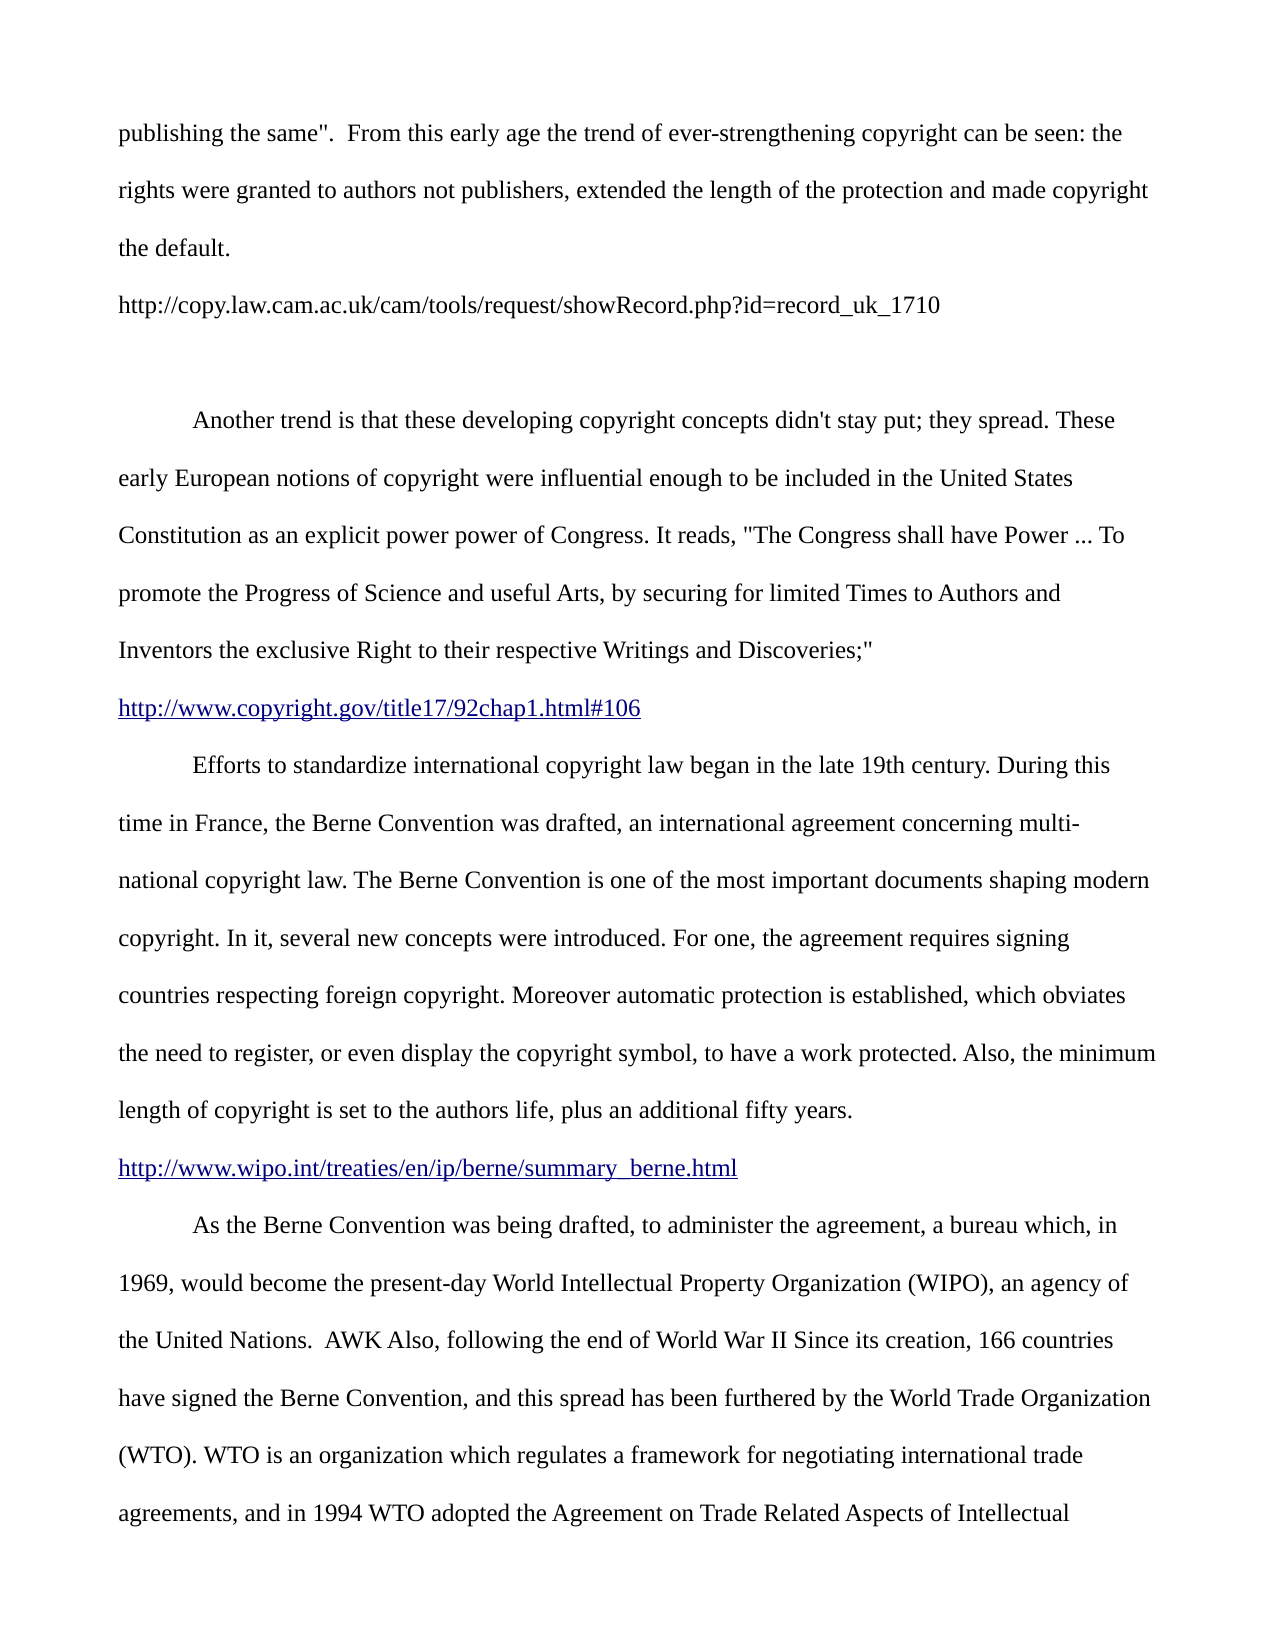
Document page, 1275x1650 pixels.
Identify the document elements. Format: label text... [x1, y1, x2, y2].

text publishing the same". From this early age the trend of ever-strengthening copyright can be seen: the rights were granted to authors not publishers, extended the length of the protection and made copyright the default. [118, 118, 1157, 262]
text Efforts to standardize international copyright law began in the late 19th century. During this time in France, the Berne Convention was drafted, an international agreement concerning multi-national copyright law. The Berne Convention is one of the most important documents shaping modern copyright. In it, several new concepts were introduced. For one, the agreement requires signing countries respecting foreign copyright. Moreover automatic protection is established, which obviates the need to register, or even display the copyright symbol, to have a work protected. Also, the minimum length of copyright is set to the authors life, plus an additional fifty years. [118, 751, 1157, 1124]
text http://www.copyright.gov/title17/92chap1.html#106 [118, 693, 1157, 722]
text http://copy.law.cam.ac.uk/cam/tools/request/showRecord.php?id=record_uk_1710 [118, 291, 1157, 319]
text As the Berne Convention was being drafted, to administer the agreement, a bureau which, in 1969, would become the present-day World Intellectual Property Organization (WIPO), an agency of the United Nations. AWK Also, following the end of World War II Since its creation, 166 countries have signed the Berne Convention, and this spread has been furthered by the World Trade Organization (WTO). WTO is an organization which regulates a framework for negotiating international trade agreements, and in 1994 WTO adopted the Agreement on Trade Related Aspects of Intellectual [118, 1211, 1157, 1527]
text Another trend is that these developing copyright concepts didn't stay put; they spread. These early European notions of copyright were influential enough to be included in the United States Constitution as an explicit power power of Congress. It reads, "The Congress shall have Power ... To promote the Progress of Science and useful Arts, by securing for limited Times to Authors and Inventors the exclusive Right to their respective Writings and Discoveries;" [118, 406, 1157, 664]
text http://www.wipo.int/treaties/en/ip/berne/summary_berne.html [118, 1153, 1157, 1182]
